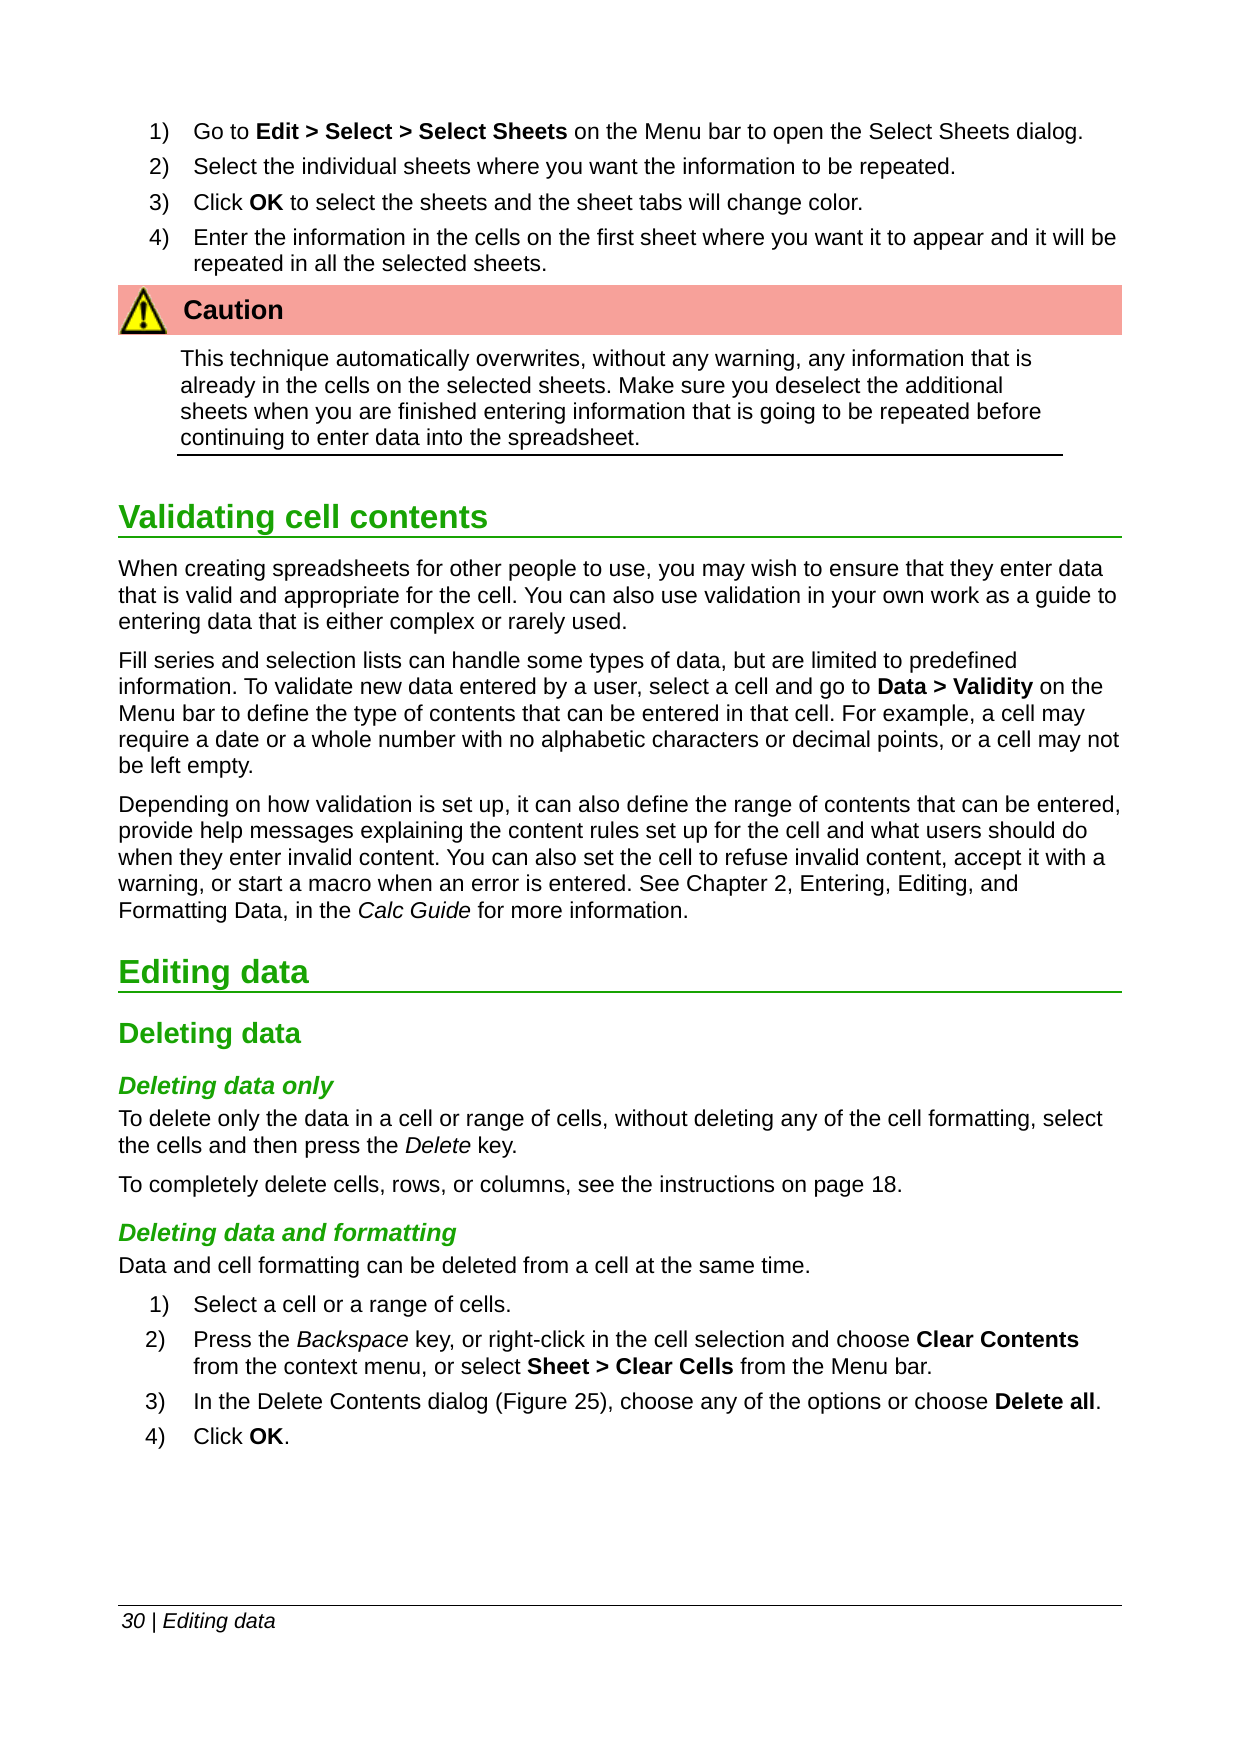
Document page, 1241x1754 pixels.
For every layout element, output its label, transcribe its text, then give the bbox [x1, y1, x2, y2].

list Select a cell or a range of cells. [169, 1291, 1122, 1317]
subtitle Deleting data and formatting [118, 1218, 1122, 1246]
list Click OK. [165, 1423, 1122, 1449]
picture [119, 286, 167, 334]
subtitle Deleting data [118, 1017, 1122, 1050]
list Press the Backspace key, or right-click in the cell selection and choose Clear Contents from the context menu, or select Sheet > Clear Cells from the Menu bar. [165, 1326, 1122, 1379]
subtitle Caution [118, 285, 1122, 335]
list In the Delete Contents dialog (Figure 25), choose any of the options or choose Delete all. [165, 1388, 1122, 1414]
list Select the individual sheets where you want the information to be repeated. [169, 153, 1122, 180]
text Depending on how validation is set up, it can also define the range of contents that can be entered, provide help messages explaining the content rules set up for the cell and what users should do when they enter invalid content. You can also set the cell to refuse invalid content, accept it with a warning, or start a macro when an error is entered. See Chapter 2, Entering, Editing, and Formatting Data, in the Calc Guide for more information. [118, 791, 1122, 923]
text Fill series and selection lists can handle some types of data, but are limited to predefined information. To validate new data entered by a user, select a cell and go to Data > Validity on the Menu bar to define the type of contents that can be entered in that cell. For example, a cell may require a date or a whole number with no alphabetic characters or decimal points, or a cell may not be left empty. [118, 647, 1122, 779]
list Go to Edit > Select > Select Sheets on the Menu bar to open the Select Sheets dialog. [169, 118, 1122, 144]
text To completely delete cells, rows, or columns, see the instructions on page 18. [118, 1171, 1122, 1197]
text This technique automatically overwrites, without any warning, any information that is already in the cells on the selected sheets. Make sure you deselect the additional sheets when you are finished entering information that is going to be repeated before continuing to enter data into the spreadsheet. [177, 342, 1063, 454]
text To delete only the data in a cell or range of cells, without deleting any of the cell formatting, select the cells and then press the Delete key. [118, 1105, 1122, 1158]
list Click OK to select the sheets and the sheet tabs will change color. [169, 188, 1122, 215]
subtitle Deleting data only [118, 1071, 1122, 1099]
list Data and cell formatting can be deleted from a cell at the same time. [118, 1252, 1122, 1279]
subtitle Validating cell contents [118, 497, 1122, 536]
list Enter the information in the cells on the first sheet where you want it to appear and it will be repeated in all the selected sheets. [169, 224, 1122, 276]
text When creating spreadsheets for other people to use, you may wish to ensure that they enter data that is valid and appropriate for the cell. You can also use validation in your own work as a guide to entering data that is either complex or rarely used. [118, 555, 1122, 634]
subtitle Editing data [118, 952, 1122, 991]
